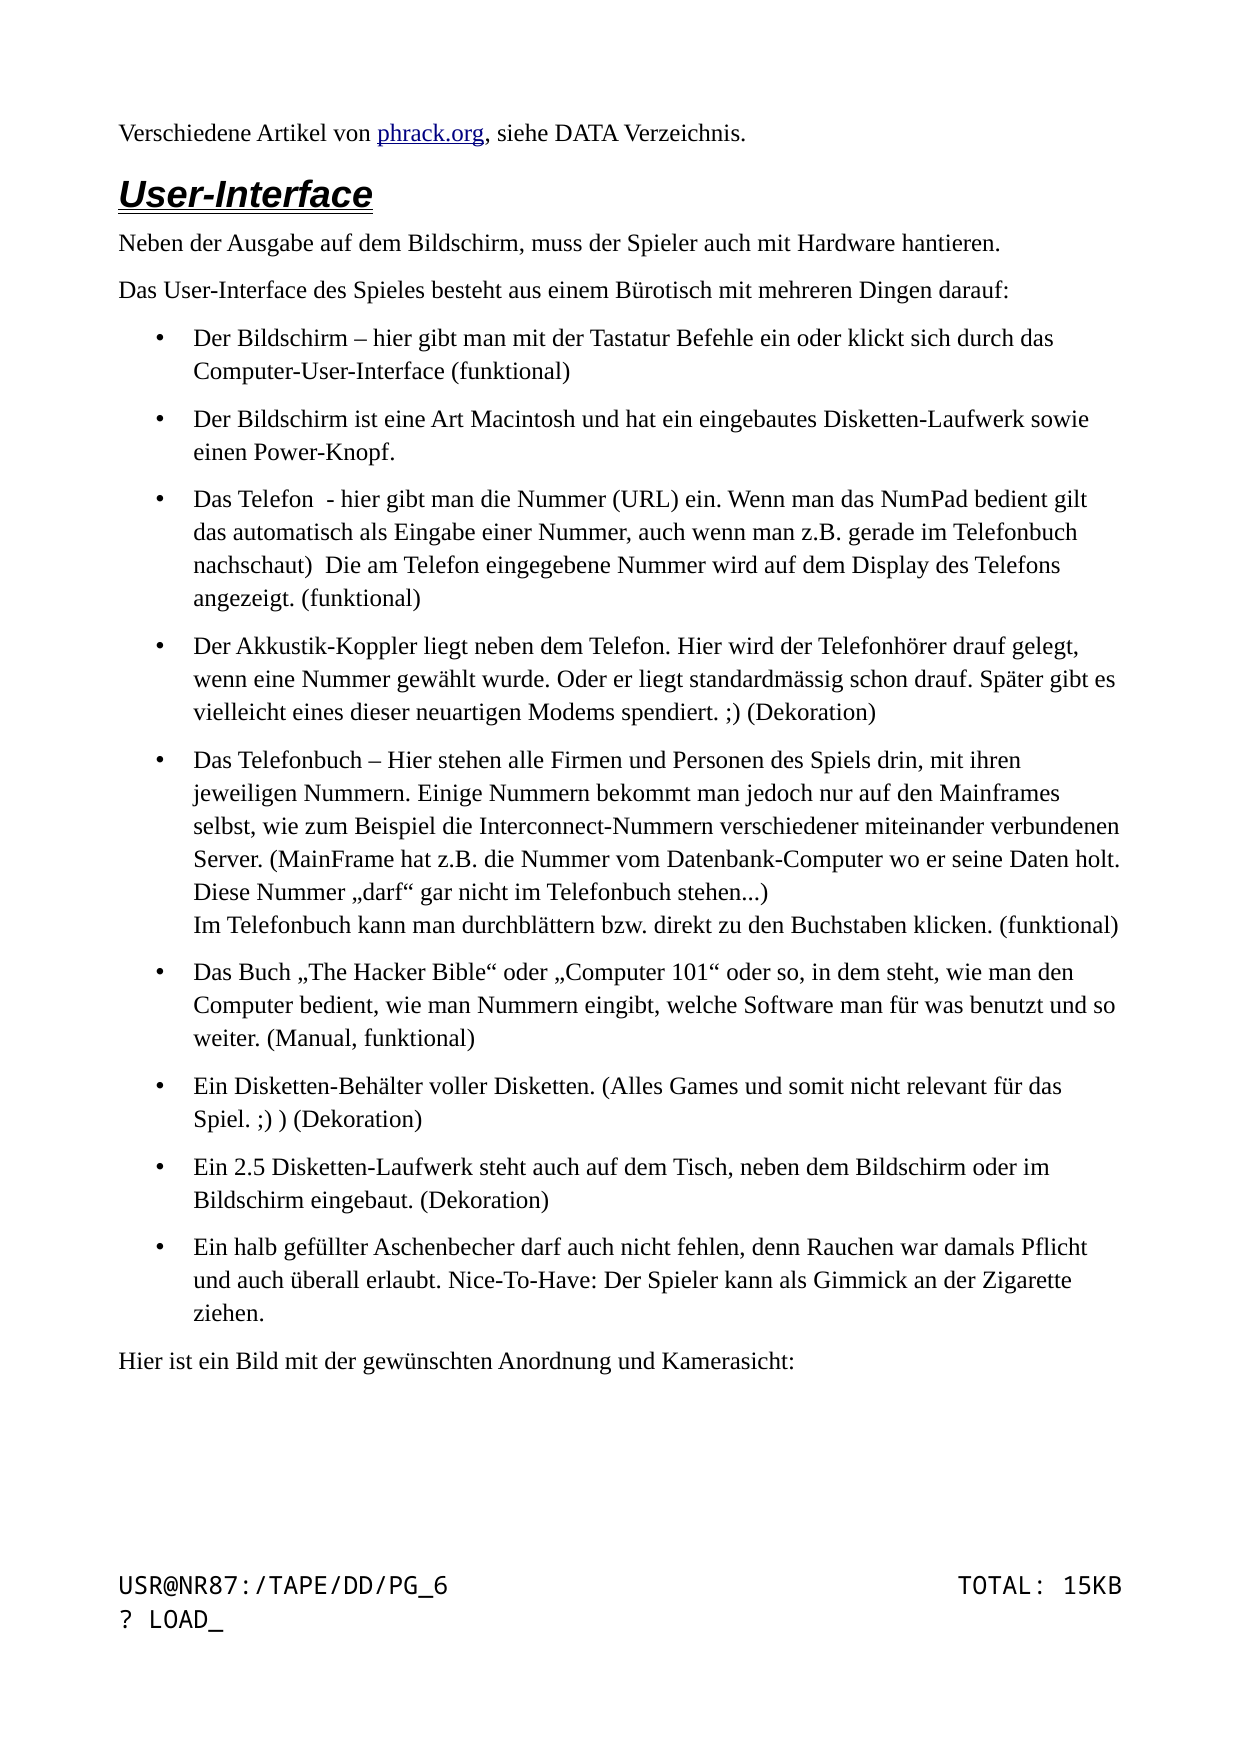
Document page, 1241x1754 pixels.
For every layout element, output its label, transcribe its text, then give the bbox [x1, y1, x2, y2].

list Der Akkustik-Koppler liegt neben dem Telefon. Hier wird der Telefonhörer drauf gelegt, wenn eine Nummer gewählt wurde. Oder er liegt standardmässig schon drauf. Später gibt es vielleicht eines dieser neuartigen Modems spendiert. ;) (Dekoration) [156, 631, 1122, 726]
text Verschiedene Artikel von phrack.org, siehe DATA Verzeichnis. [118, 118, 1122, 147]
list Das Telefon - hier gibt man die Nummer (URL) ein. Wenn man das NumPad bedient gilt das automatisch als Eingabe einer Nummer, auch wenn man z.B. gerade im Telefonbuch nachschaut) Die am Telefon eingegebene Nummer wird auf dem Display des Telefons angezeigt. (funktional) [156, 484, 1122, 612]
list Ein halb gefüllter Aschenbecher darf auch nicht fehlen, denn Rauchen war damals Pflicht und auch überall erlaubt. Nice-To-Have: Der Spieler kann als Gimmick an der Zigarette ziehen. [156, 1232, 1122, 1327]
text Das User-Interface des Spieles besteht aus einem Bürotisch mit mehreren Dingen darauf: [118, 276, 1122, 304]
list Ein Disketten-Behälter voller Disketten. (Alles Games und somit nicht relevant für das Spiel. ;) ) (Dekoration) [156, 1071, 1122, 1133]
list Das Telefonbuch – Hier stehen alle Firmen und Personen des Spiels drin, mit ihren jeweiligen Nummern. Einige Nummern bekommt man jedoch nur auf den Mainframes selbst, wie zum Beispiel die Interconnect-Nummern verschiedener miteinander verbundenen Server. (MainFrame hat z.B. die Nummer vom Datenbank-Computer wo er seine Daten holt. Diese Nummer „darf“ gar nicht im Telefonbuch stehen...) Im Telefonbuch kann man durchblättern bzw. direkt zu den Buchstaben klicken. (funktional) [156, 745, 1122, 939]
subtitle User-Interface [118, 172, 1122, 216]
list Ein 2.5 Disketten-Laufwerk steht auch auf dem Tisch, neben dem Bildschirm oder im Bildschirm eingebaut. (Dekoration) [156, 1152, 1122, 1213]
list Der Bildschirm ist eine Art Macintosh und hat ein eingebautes Disketten-Laufwerk sowie einen Power-Knopf. [156, 404, 1122, 466]
text Hier ist ein Bild mit der gewünschten Anordnung und Kamerasicht: [118, 1346, 1122, 1375]
list Das Buch „The Hacker Bible“ oder „Computer 101“ oder so, in dem steht, wie man den Computer bedient, wie man Nummern eingibt, welche Software man für was benutzt und so weiter. (Manual, funktional) [156, 957, 1122, 1052]
text Neben der Ausgabe auf dem Bildschirm, muss der Spieler auch mit Hardware hantieren. [118, 228, 1122, 257]
list Der Bildschirm – hier gibt man mit der Tastatur Befehle ein oder klickt sich durch das Computer-User-Interface (funktional) [156, 323, 1122, 385]
